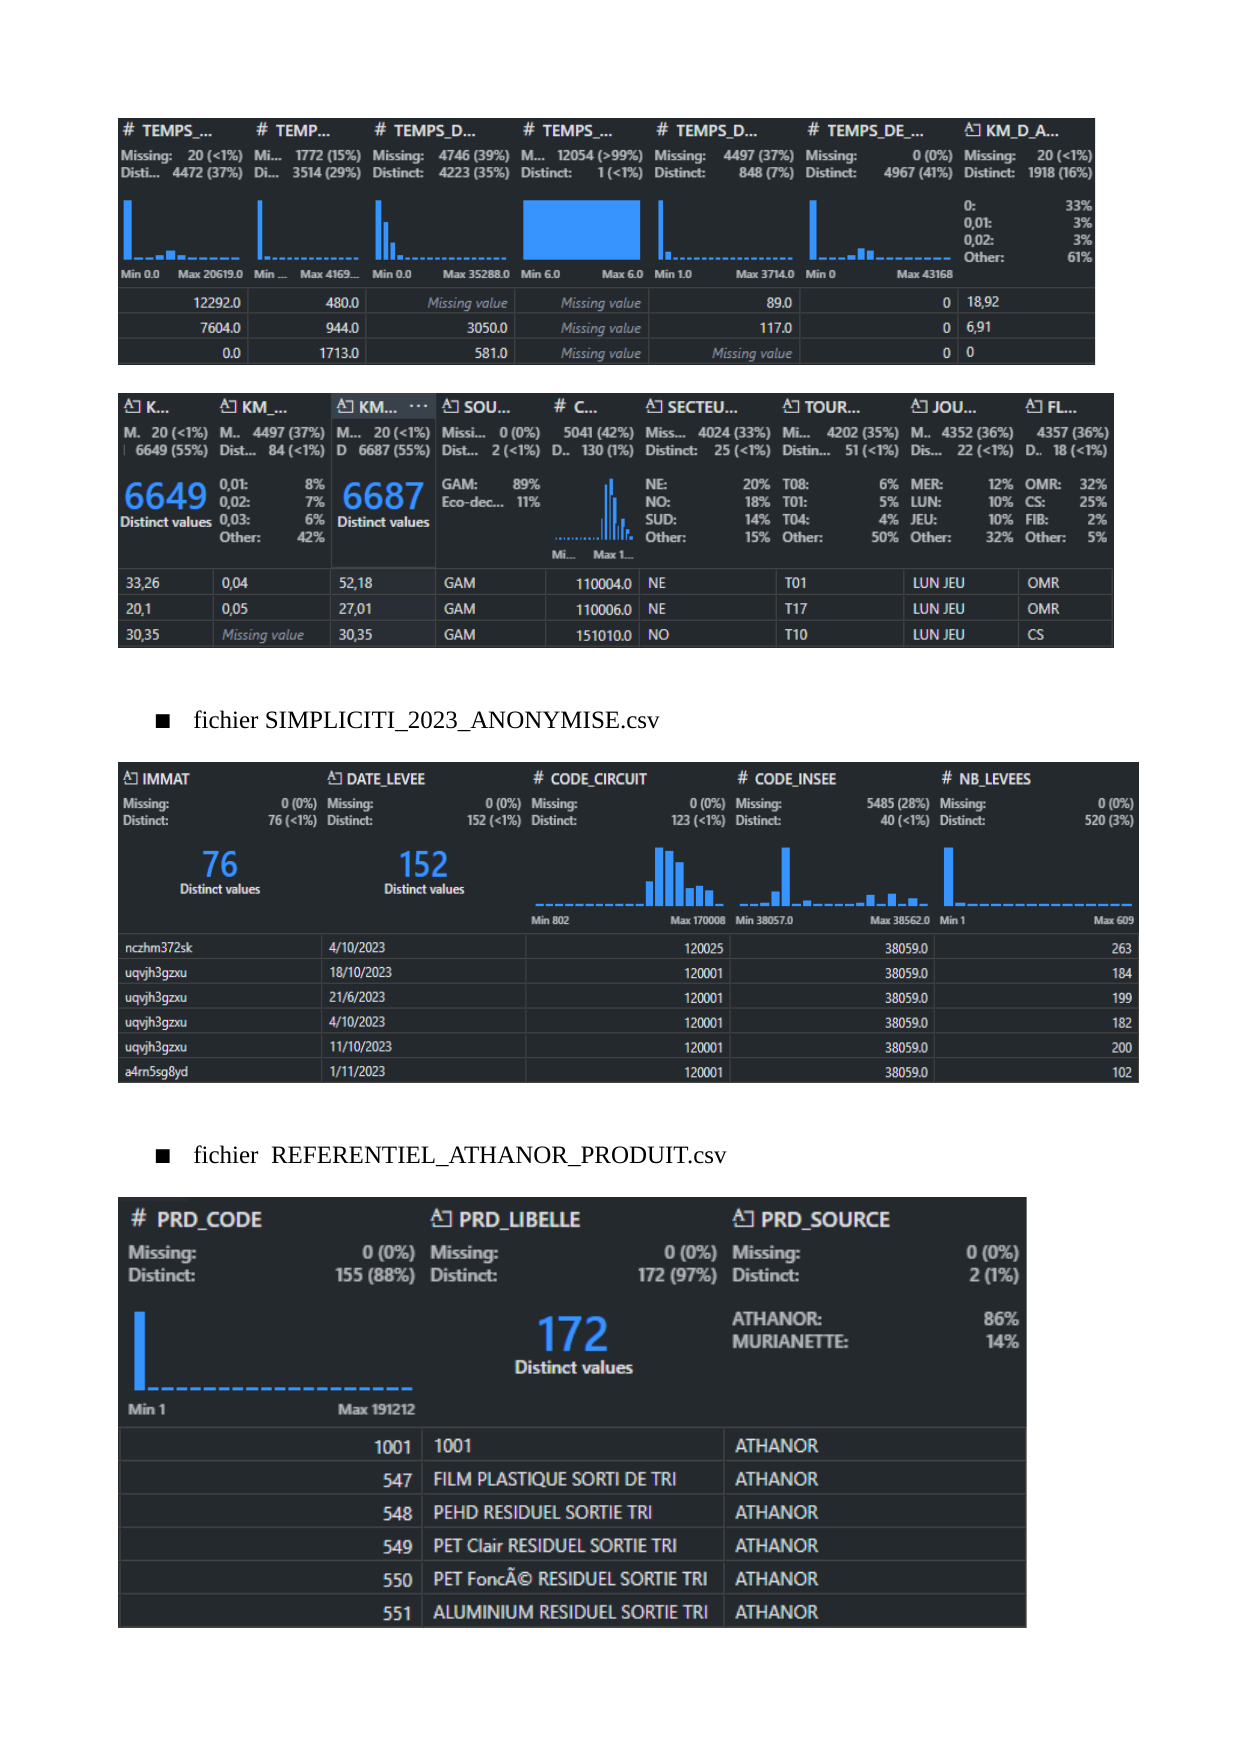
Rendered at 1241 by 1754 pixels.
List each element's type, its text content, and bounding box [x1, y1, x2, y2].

picture [118, 118, 1096, 365]
picture [118, 393, 1114, 648]
picture [118, 1197, 1027, 1628]
list fichier REFERENTIEL_ATHANOR_PRODUIT.csv [156, 1140, 1122, 1168]
list fichier SIMPLICITI_2023_ANONYMISE.csv [156, 705, 1122, 733]
picture [118, 762, 1139, 1083]
